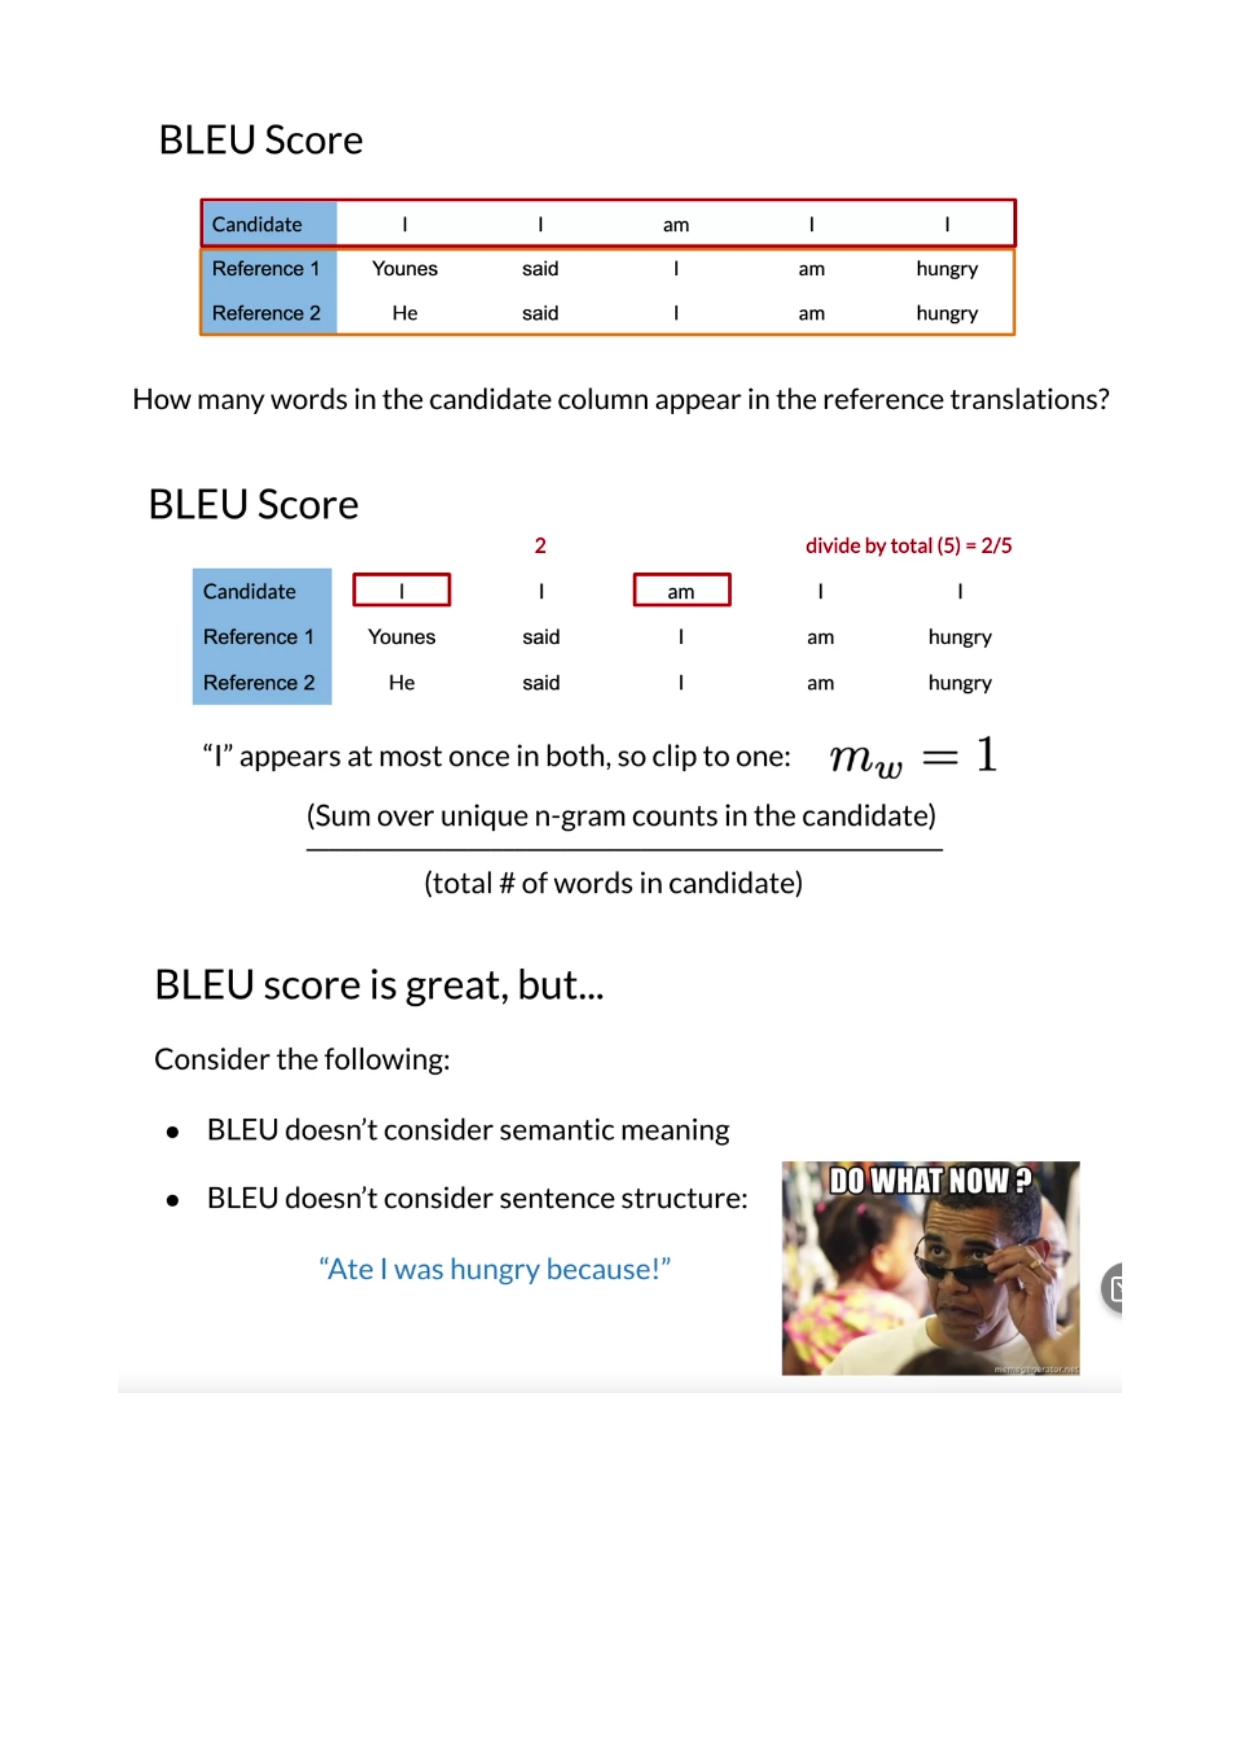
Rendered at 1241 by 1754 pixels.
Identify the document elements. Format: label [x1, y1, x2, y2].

picture [118, 118, 1123, 428]
picture [118, 479, 1123, 910]
picture [118, 961, 1123, 1393]
